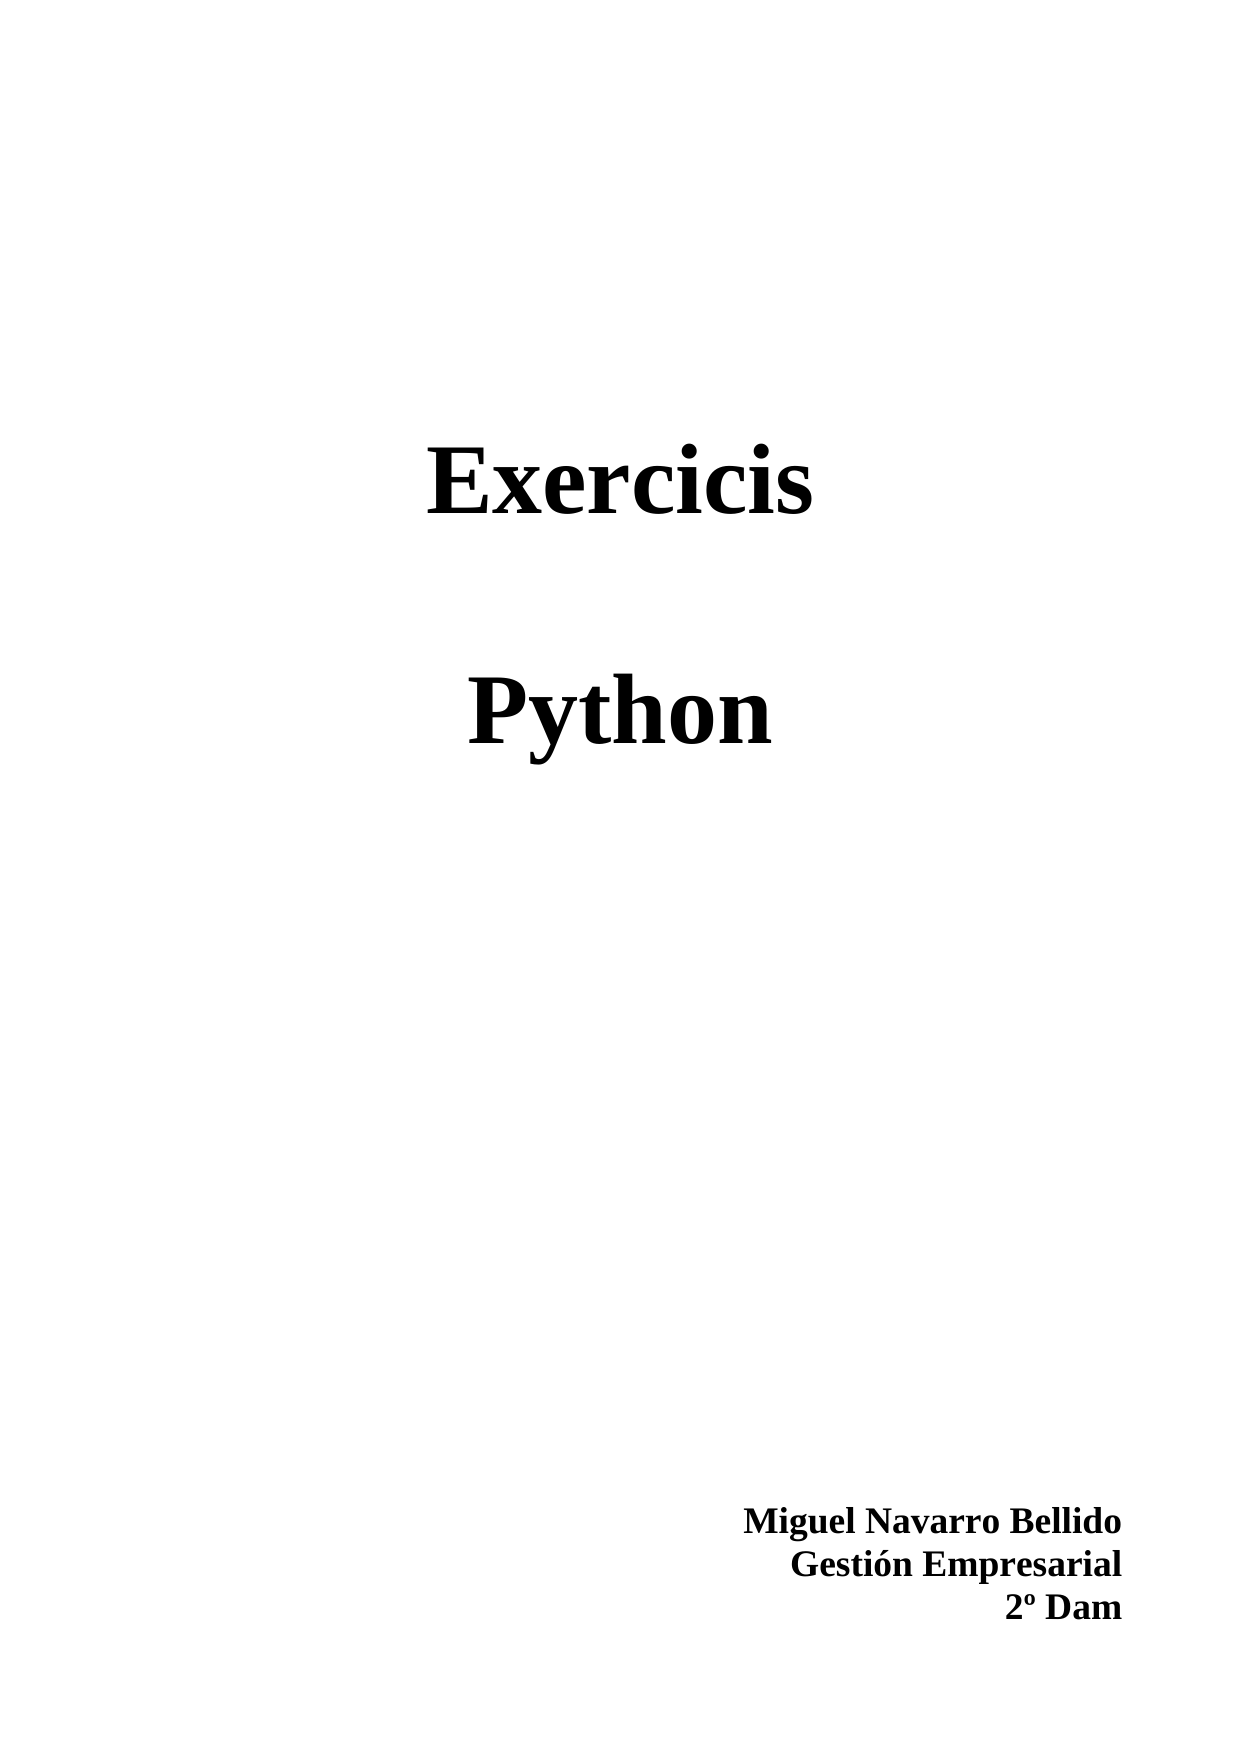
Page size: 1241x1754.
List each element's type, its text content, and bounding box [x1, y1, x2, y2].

text Miguel Navarro Bellido [118, 1498, 1122, 1541]
text Exercicis [118, 420, 1122, 535]
text Gestión Empresarial [118, 1541, 1122, 1584]
text Python [118, 650, 1122, 765]
text 2º Dam [118, 1584, 1122, 1627]
